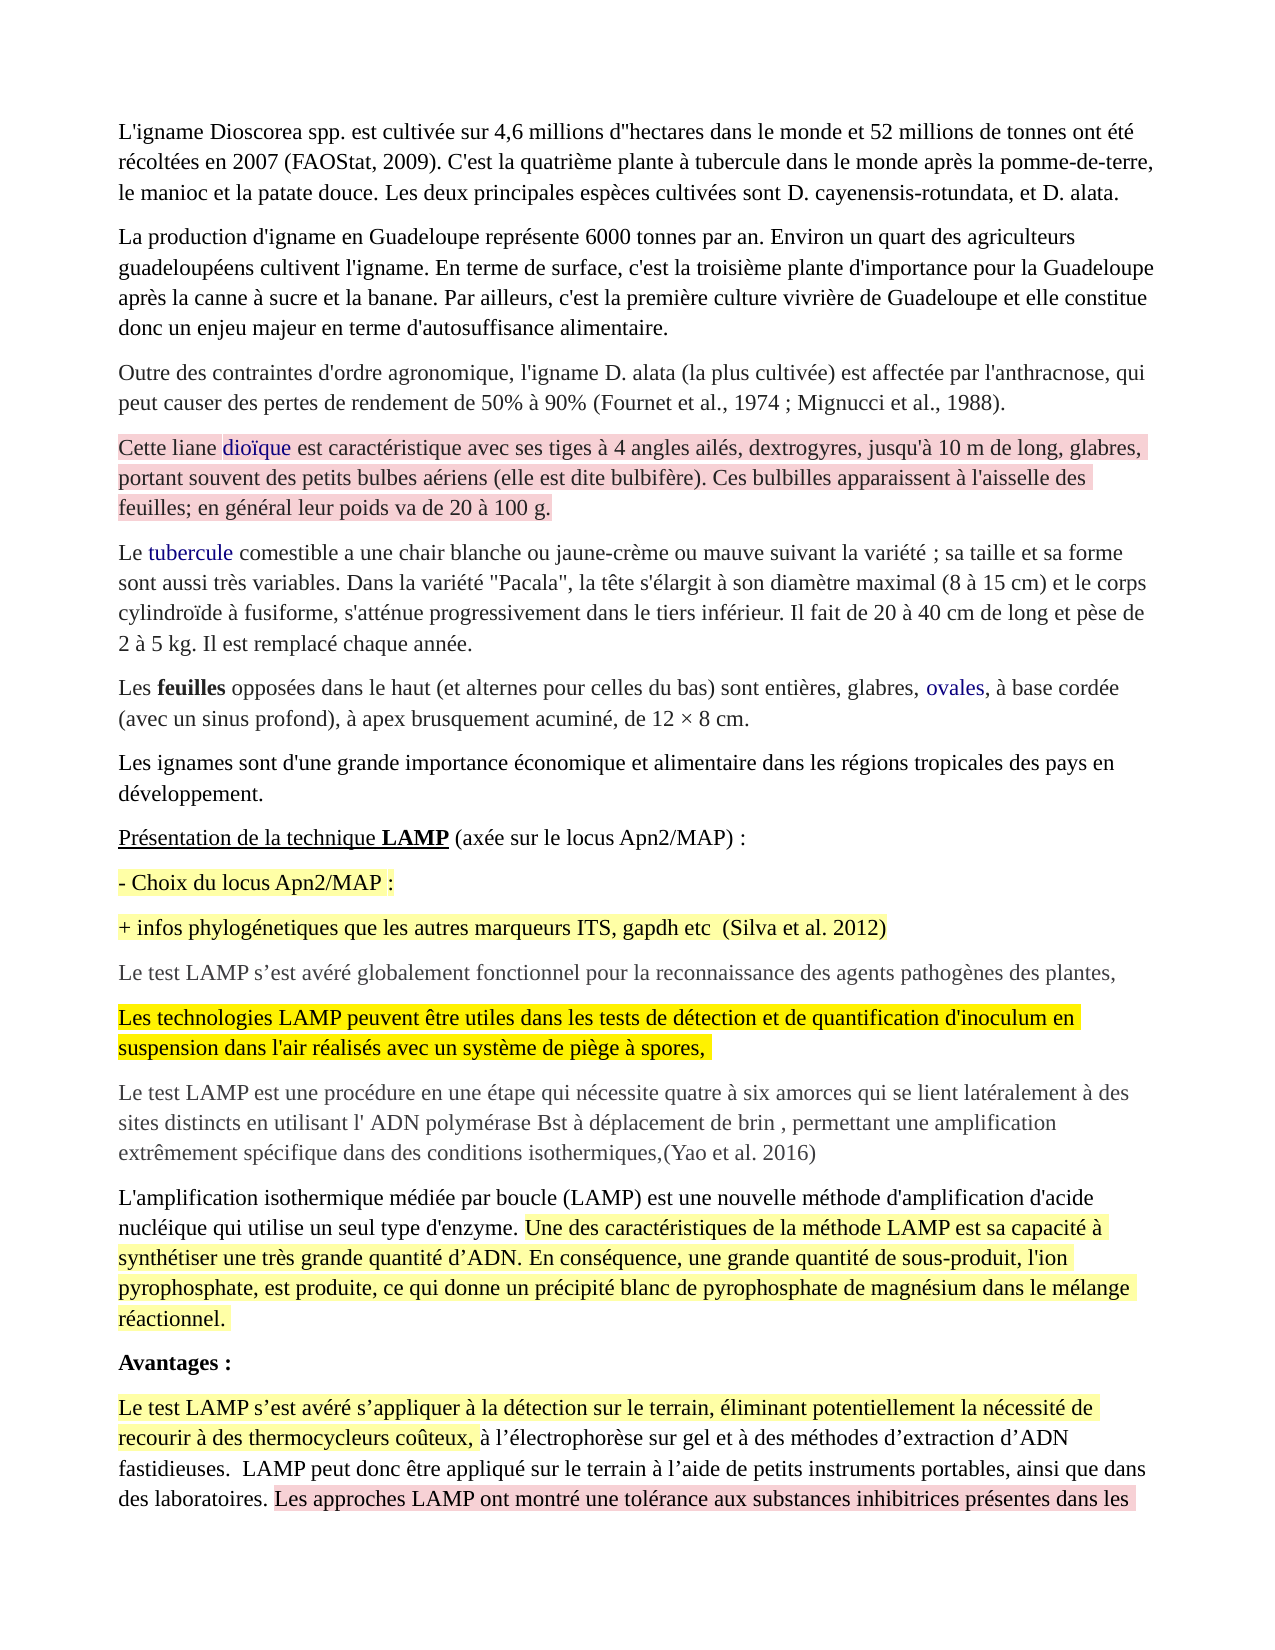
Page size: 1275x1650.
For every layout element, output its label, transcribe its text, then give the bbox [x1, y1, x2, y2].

text Le tubercule comestible a une chair blanche ou jaune-crème ou mauve suivant la variété ; sa taille et sa forme sont aussi très variables. Dans la variété "Pacala", la tête s'élargit à son diamètre maximal (8 à 15 cm) et le corps cylindroïde à fusiforme, s'atténue progressivement dans le tiers inférieur. Il fait de 20 à 40 cm de long et pèse de 2 à 5 kg. Il est remplacé chaque année. [118, 539, 1157, 656]
text Le test LAMP s’est avéré globalement fonctionnel pour la reconnaissance des agents pathogènes des plantes, [118, 959, 1157, 985]
text L'amplification isothermique médiée par boucle (LAMP) est une nouvelle méthode d'amplification d'acide nucléique qui utilise un seul type d'enzyme. Une des caractéristiques de la méthode LAMP est sa capacité à synthétiser une très grande quantité d’ADN. En conséquence, une grande quantité de sous-produit, l'ion pyrophosphate, est produite, ce qui donne un précipité blanc de pyrophosphate de magnésium dans le mélange réactionnel. [118, 1184, 1157, 1331]
text Cette liane dioïque est caractéristique avec ses tiges à 4 angles ailés, dextrogyres, jusqu'à 10 m de long, glabres, portant souvent des petits bulbes aériens (elle est dite bulbifère). Ces bulbilles apparaissent à l'aisselle des feuilles; en général leur poids va de 20 à 100 g. [118, 434, 1157, 521]
text Le test LAMP est une procédure en une étape qui nécessite quatre à six amorces qui se lient latéralement à des sites distincts en utilisant l' ADN polymérase Bst à déplacement de brin , permettant une amplification extrêmement spécifique dans des conditions isothermiques,(Yao et al. 2016) [118, 1078, 1157, 1165]
text La production d'igname en Guadeloupe représente 6000 tonnes par an. Environ un quart des agriculteurs guadeloupéens cultivent l'igname. En terme de surface, c'est la troisième plante d'importance pour la Guadeloupe après la canne à sucre et la banane. Par ailleurs, c'est la première culture vivrière de Guadeloupe et elle constitue donc un enjeu majeur en terme d'autosuffisance alimentaire. [118, 223, 1157, 340]
text Présentation de la technique LAMP (axée sur le locus Apn2/MAP) : [118, 824, 1157, 851]
text - Choix du locus Apn2/MAP : [118, 869, 1157, 896]
text Les ignames sont d'une grande importance économique et alimentaire dans les régions tropicales des pays en développement. [118, 749, 1157, 806]
text + infos phylogénetiques que les autres marqueurs ITS, gapdh etc (Silva et al. 2012) [118, 914, 1157, 940]
text Les feuilles opposées dans le haut (et alternes pour celles du bas) sont entières, glabres, ovales, à base cordée (avec un sinus profond), à apex brusquement acuminé, de 12 × 8 cm. [118, 674, 1157, 731]
text Avantages : [118, 1349, 1157, 1376]
text Outre des contraintes d'ordre agronomique, l'igname D. alata (la plus cultivée) est affectée par l'anthracnose, qui peut causer des pertes de rendement de 50% à 90% (Fournet et al., 1974 ; Mignucci et al., 1988). [118, 359, 1157, 415]
text Les technologies LAMP peuvent être utiles dans les tests de détection et de quantification d'inoculum en suspension dans l'air réalisés avec un système de piège à spores, [118, 1003, 1157, 1060]
text Le test LAMP s’est avéré s’appliquer à la détection sur le terrain, éliminant potentiellement la nécessité de recourir à des thermocycleurs coûteux, à l’électrophorèse sur gel et à des méthodes d’extraction d’ADN fastidieuses. LAMP peut donc être appliqué sur le terrain à l’aide de petits instruments portables, ainsi que dans des laboratoires. Les approches LAMP ont montré une tolérance aux substances inhibitrices présentes dans les [118, 1394, 1157, 1511]
text L'igname Dioscorea spp. est cultivée sur 4,6 millions d''hectares dans le monde et 52 millions de tonnes ont été récoltées en 2007 (FAOStat, 2009). C'est la quatrième plante à tubercule dans le monde après la pomme-de-terre, le manioc et la patate douce. Les deux principales espèces cultivées sont D. cayenensis-rotundata, et D. alata. [118, 118, 1157, 205]
